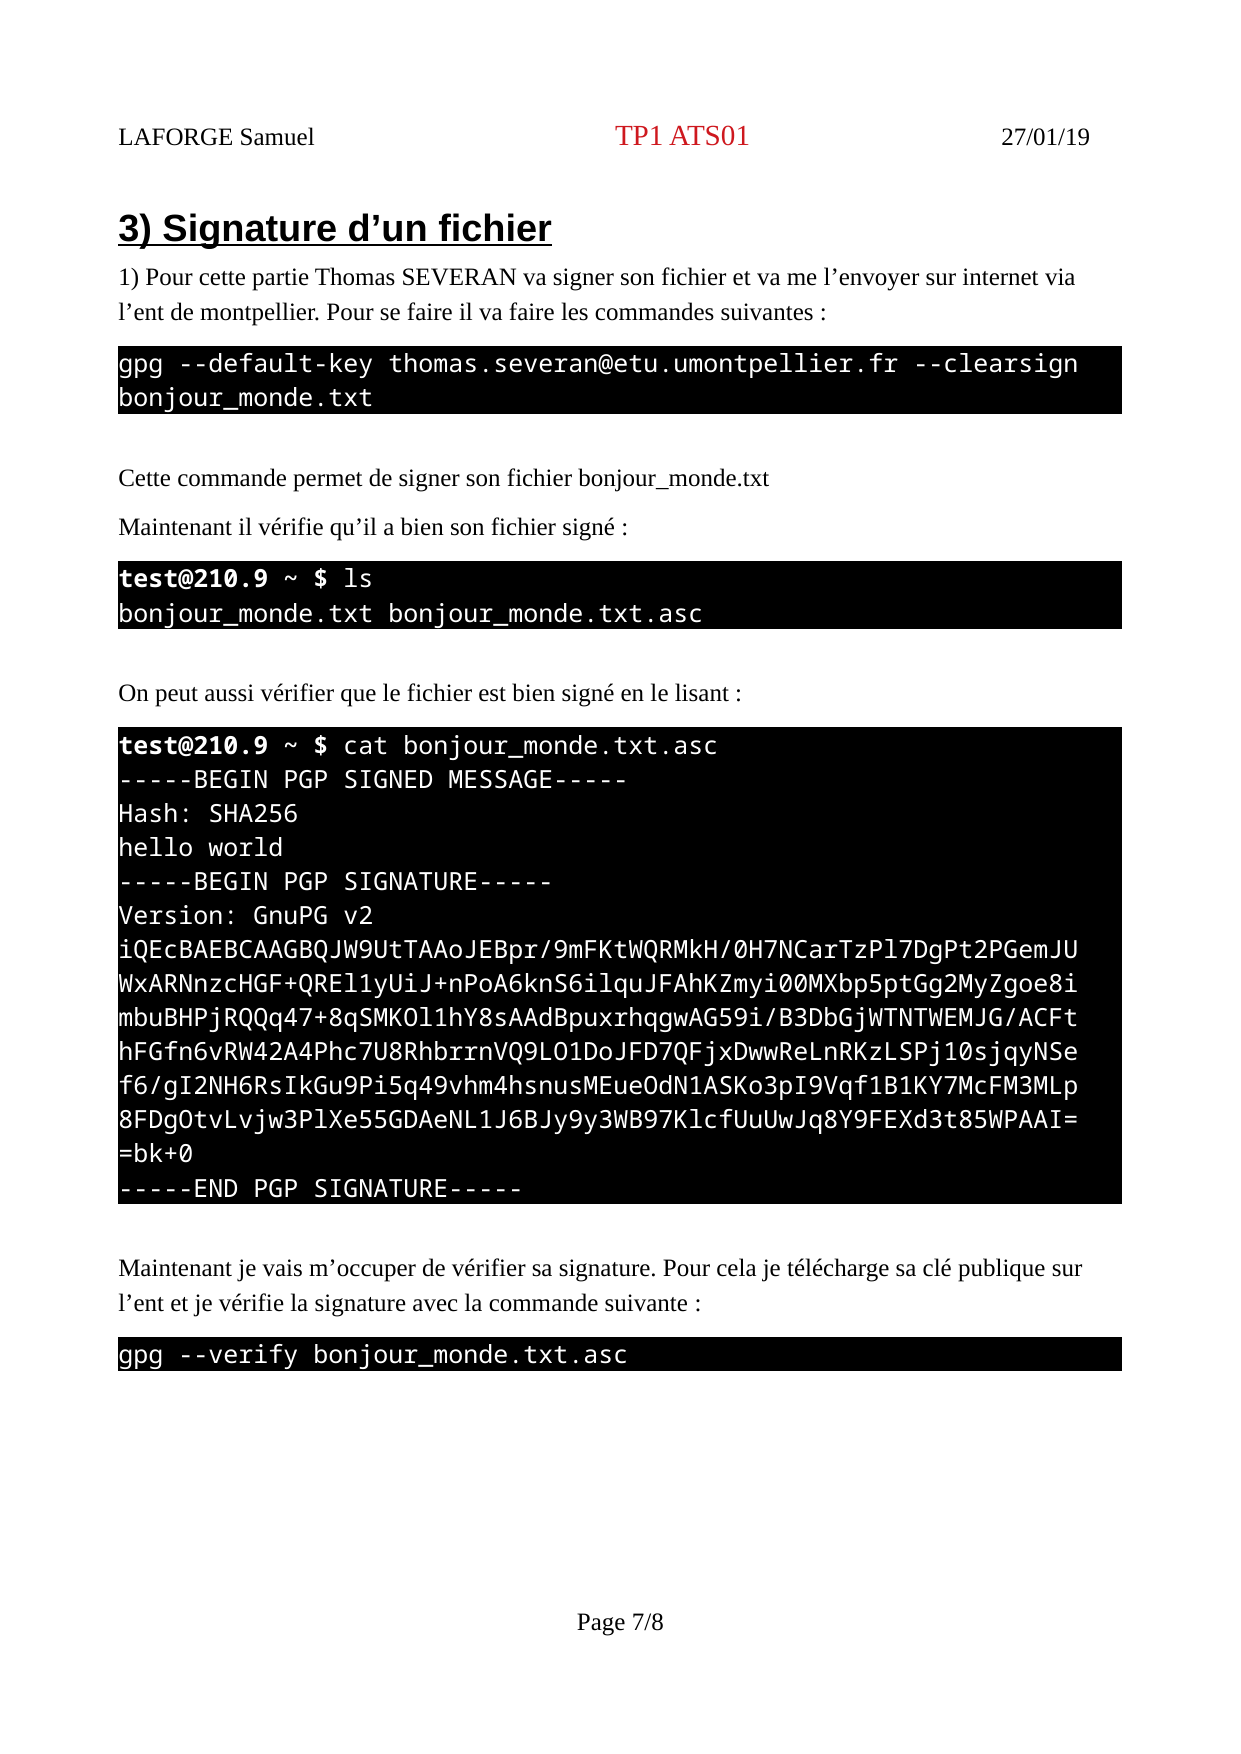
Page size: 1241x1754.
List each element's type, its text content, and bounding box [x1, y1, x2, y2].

text bonjour_monde.txt bonjour_monde.txt.asc [118, 595, 1122, 629]
text hello world [118, 829, 1122, 864]
text -----BEGIN PGP SIGNATURE----- [118, 864, 1122, 898]
text hFGfn6vRW42A4Phc7U8RhbrrnVQ9LO1DoJFD7QFjxDwwReLnRKzLSPj10sjqyNSe [118, 1034, 1122, 1068]
text mbuBHPjRQQq47+8qSMKOl1hY8sAAdBpuxrhqgwAG59i/B3DbGjWTNTWEMJG/ACFt [118, 1000, 1122, 1034]
text WxARNnzcHGF+QREl1yUiJ+nPoA6knS6ilquJFAhKZmyi00MXbp5ptGg2MyZgoe8i [118, 966, 1122, 1000]
text Maintenant je vais m’occuper de vérifier sa signature. Pour cela je télécharge sa clé publique sur l’ent et je vérifie la signature avec la commande suivante : [118, 1253, 1122, 1317]
text gpg --default-key thomas.severan@etu.umontpellier.fr --clearsign bonjour_monde.txt [118, 346, 1122, 414]
text -----END PGP SIGNATURE----- [118, 1170, 1122, 1204]
text On peut aussi vérifier que le fichier est bien signé en le lisant : [118, 678, 1122, 707]
text 1) Pour cette partie Thomas SEVERAN va signer son fichier et va me l’envoyer sur internet via l’ent de montpellier. Pour se faire il va faire les commandes suivantes : [118, 262, 1122, 326]
text iQEcBAEBCAAGBQJW9UtTAAoJEBpr/9mFKtWQRMkH/0H7NCarTzPl7DgPt2PGemJU [118, 932, 1122, 966]
text f6/gI2NH6RsIkGu9Pi5q49vhm4hsnusMEueOdN1ASKo3pI9Vqf1B1KY7McFM3MLp [118, 1068, 1122, 1102]
text Maintenant il vérifie qu’il a bien son fichier signé : [118, 512, 1122, 541]
text =bk+0 [118, 1136, 1122, 1170]
text 8FDgOtvLvjw3PlXe55GDAeNL1J6BJy9y3WB97KlcfUuUwJq8Y9FEXd3t85WPAAI= [118, 1102, 1122, 1136]
text Version: GnuPG v2 [118, 898, 1122, 932]
text gpg --verify bonjour_monde.txt.asc [118, 1337, 1122, 1371]
subtitle 3) Signature d’un fichier [118, 206, 1122, 250]
text Hash: SHA256 [118, 796, 1122, 829]
text test@210.9 ~ $ cat bonjour_monde.txt.asc [118, 727, 1122, 761]
text test@210.9 ~ $ ls [118, 561, 1122, 595]
text Cette commande permet de signer son fichier bonjour_monde.txt [118, 463, 1122, 492]
text -----BEGIN PGP SIGNED MESSAGE----- [118, 761, 1122, 796]
